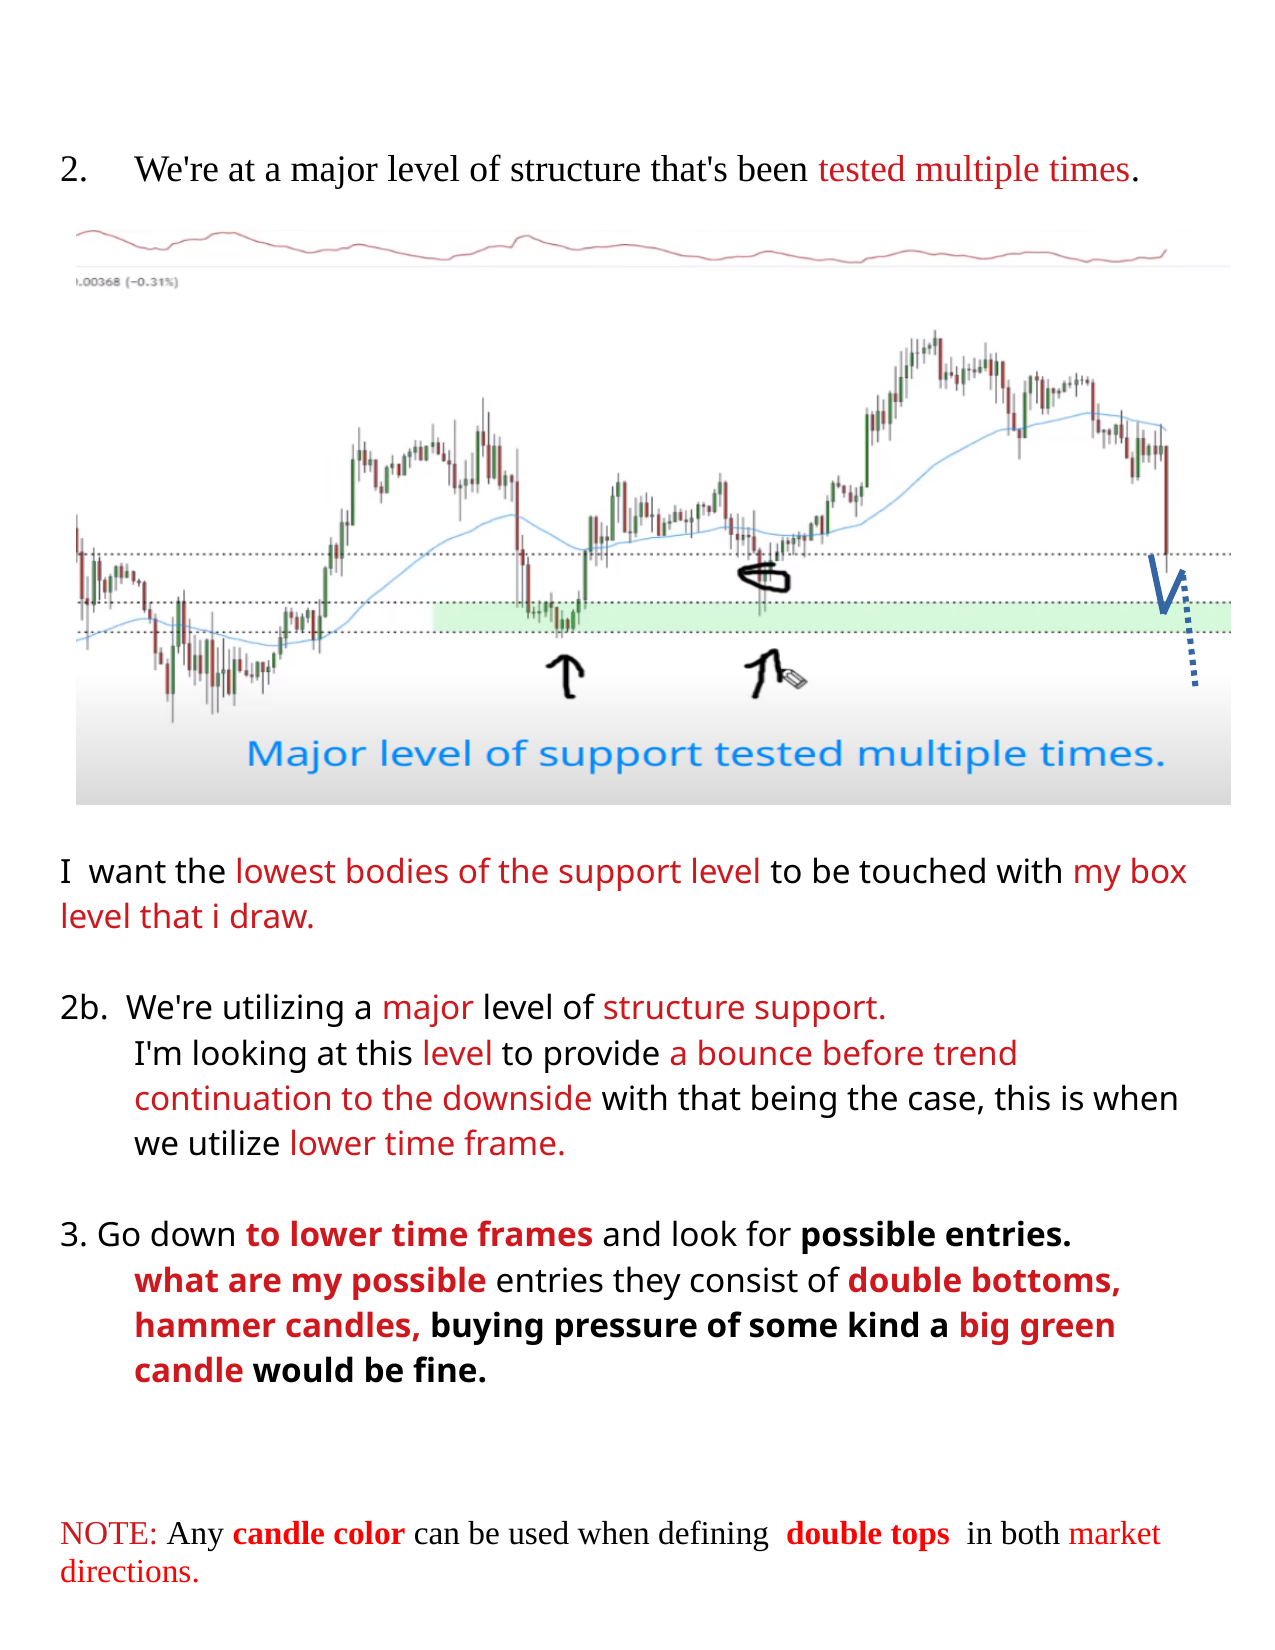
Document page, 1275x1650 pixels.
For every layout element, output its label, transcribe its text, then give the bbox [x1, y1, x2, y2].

picture [76, 230, 1231, 805]
text 2b. We're utilizing a major level of structure support. [60, 984, 1215, 1029]
text I want the lowest bodies of the support level to be touched with my box level that i draw. [60, 848, 1215, 938]
text 2. We're at a major level of structure that's been tested multiple times. [60, 146, 1215, 189]
text I'm looking at this level to provide a bounce before trend continuation to the downside with that being the case, this is when we utilize lower time frame. [60, 1029, 1215, 1166]
text what are my possible entries they consist of double bottoms, hammer candles, buying pressure of some kind a big green candle would be fine. [60, 1256, 1215, 1393]
text 3. Go down to lower time frames and look for possible entries. [60, 1211, 1215, 1256]
